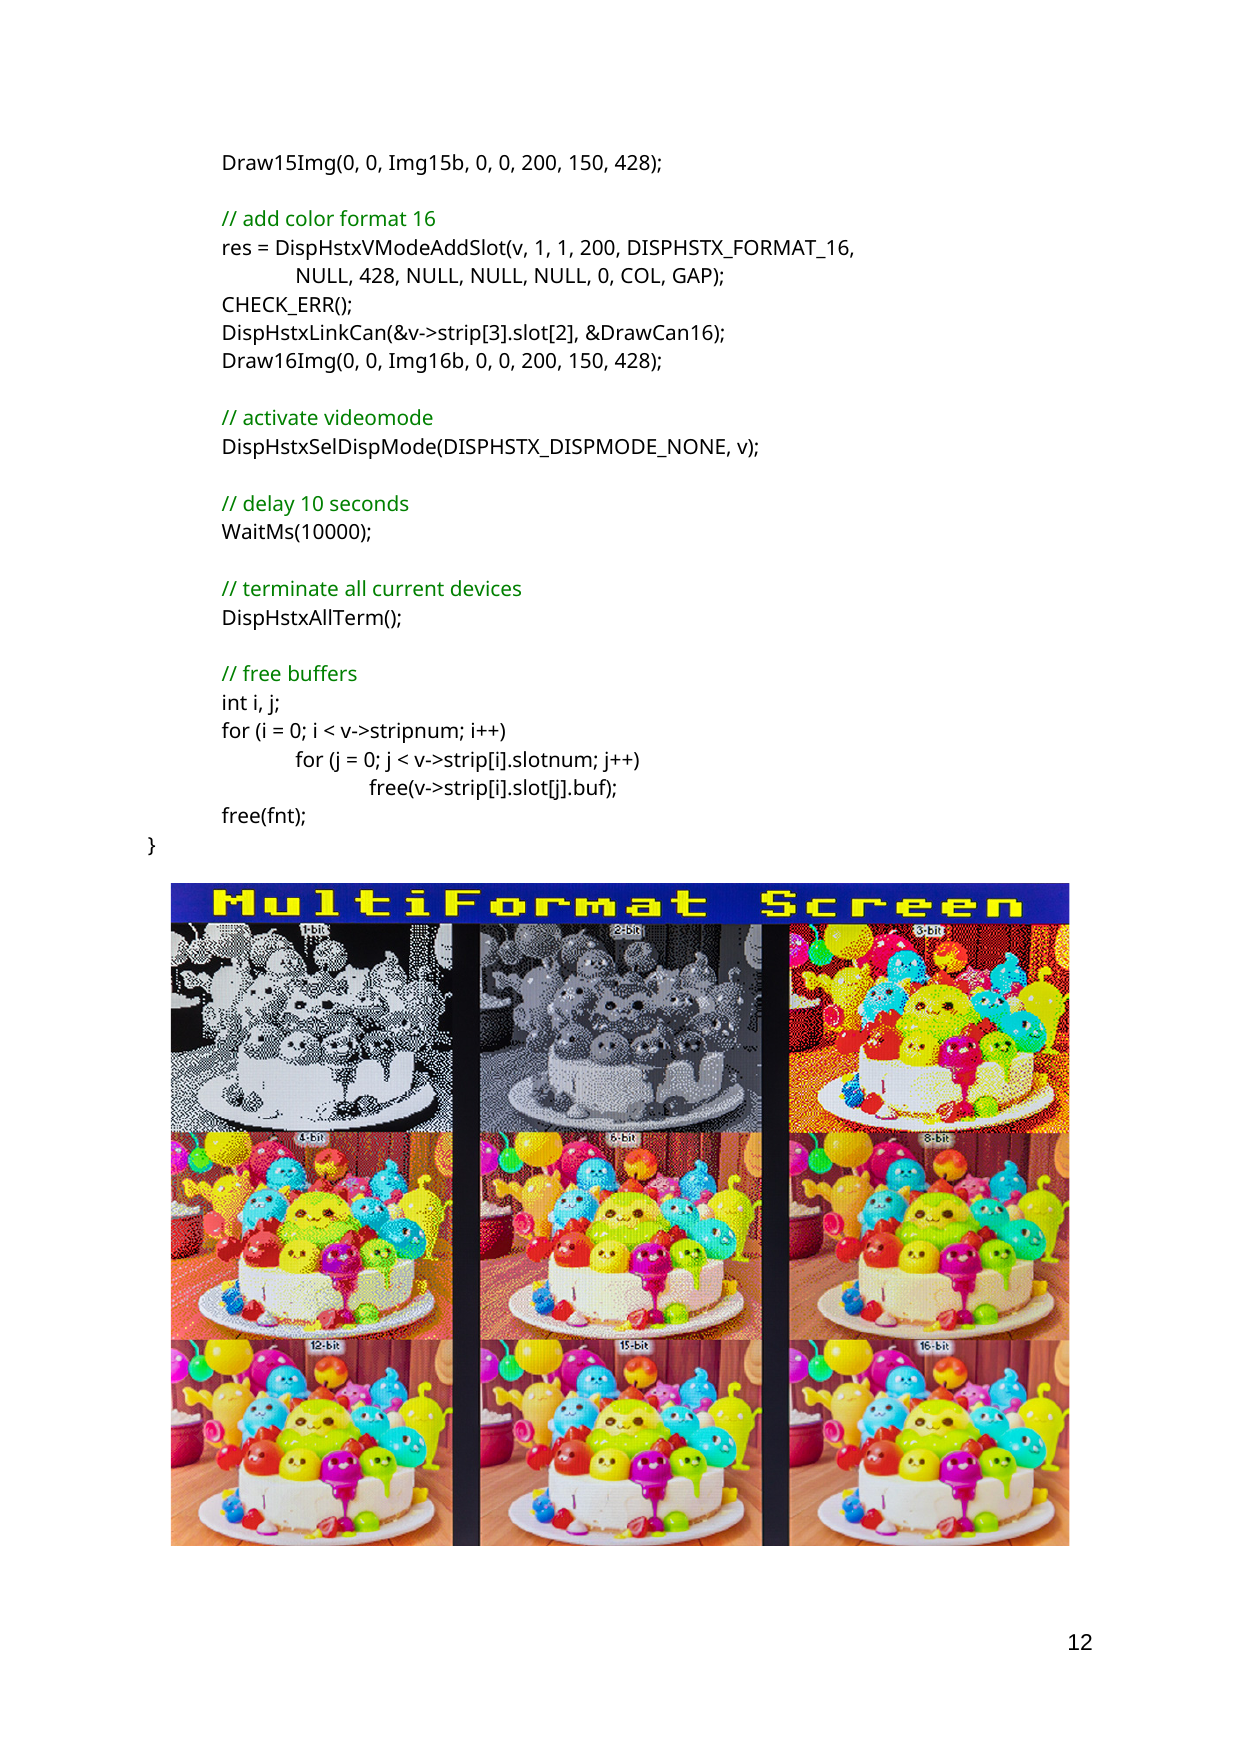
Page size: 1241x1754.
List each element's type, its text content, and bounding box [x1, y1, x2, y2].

text Draw15Img(0, 0, Img15b, 0, 0, 200, 150, 428); [148, 148, 1093, 176]
text DispHstxAllTerm(); [148, 603, 1093, 631]
text NULL, 428, NULL, NULL, NULL, 0, COL, GAP); [148, 261, 1093, 290]
text Draw16Img(0, 0, Img16b, 0, 0, 200, 150, 428); [148, 347, 1093, 375]
text CHECK_ERR(); [148, 290, 1093, 318]
text WaitMs(10000); [148, 517, 1093, 546]
text int i, j; [148, 688, 1093, 716]
text free(fnt); [148, 802, 1093, 830]
text for (i = 0; i < v->stripnum; i++) [148, 716, 1093, 745]
text // terminate all current devices [148, 574, 1093, 603]
text DispHstxSelDispMode(DISPHSTX_DISPMODE_NONE, v); [148, 432, 1093, 460]
text // activate videomode [148, 403, 1093, 432]
text for (j = 0; j < v->strip[i].slotnum; j++) [148, 745, 1093, 773]
text res = DispHstxVModeAddSlot(v, 1, 1, 200, DISPHSTX_FORMAT_16, [148, 233, 1093, 261]
text free(v->strip[i].slot[j].buf); [148, 773, 1093, 802]
text // delay 10 seconds [148, 489, 1093, 517]
text } [148, 830, 1093, 858]
picture [170, 883, 1070, 1546]
text // free buffers [148, 659, 1093, 688]
text // add color format 16 [148, 204, 1093, 233]
text DispHstxLinkCan(&v->strip[3].slot[2], &DrawCan16); [148, 318, 1093, 347]
